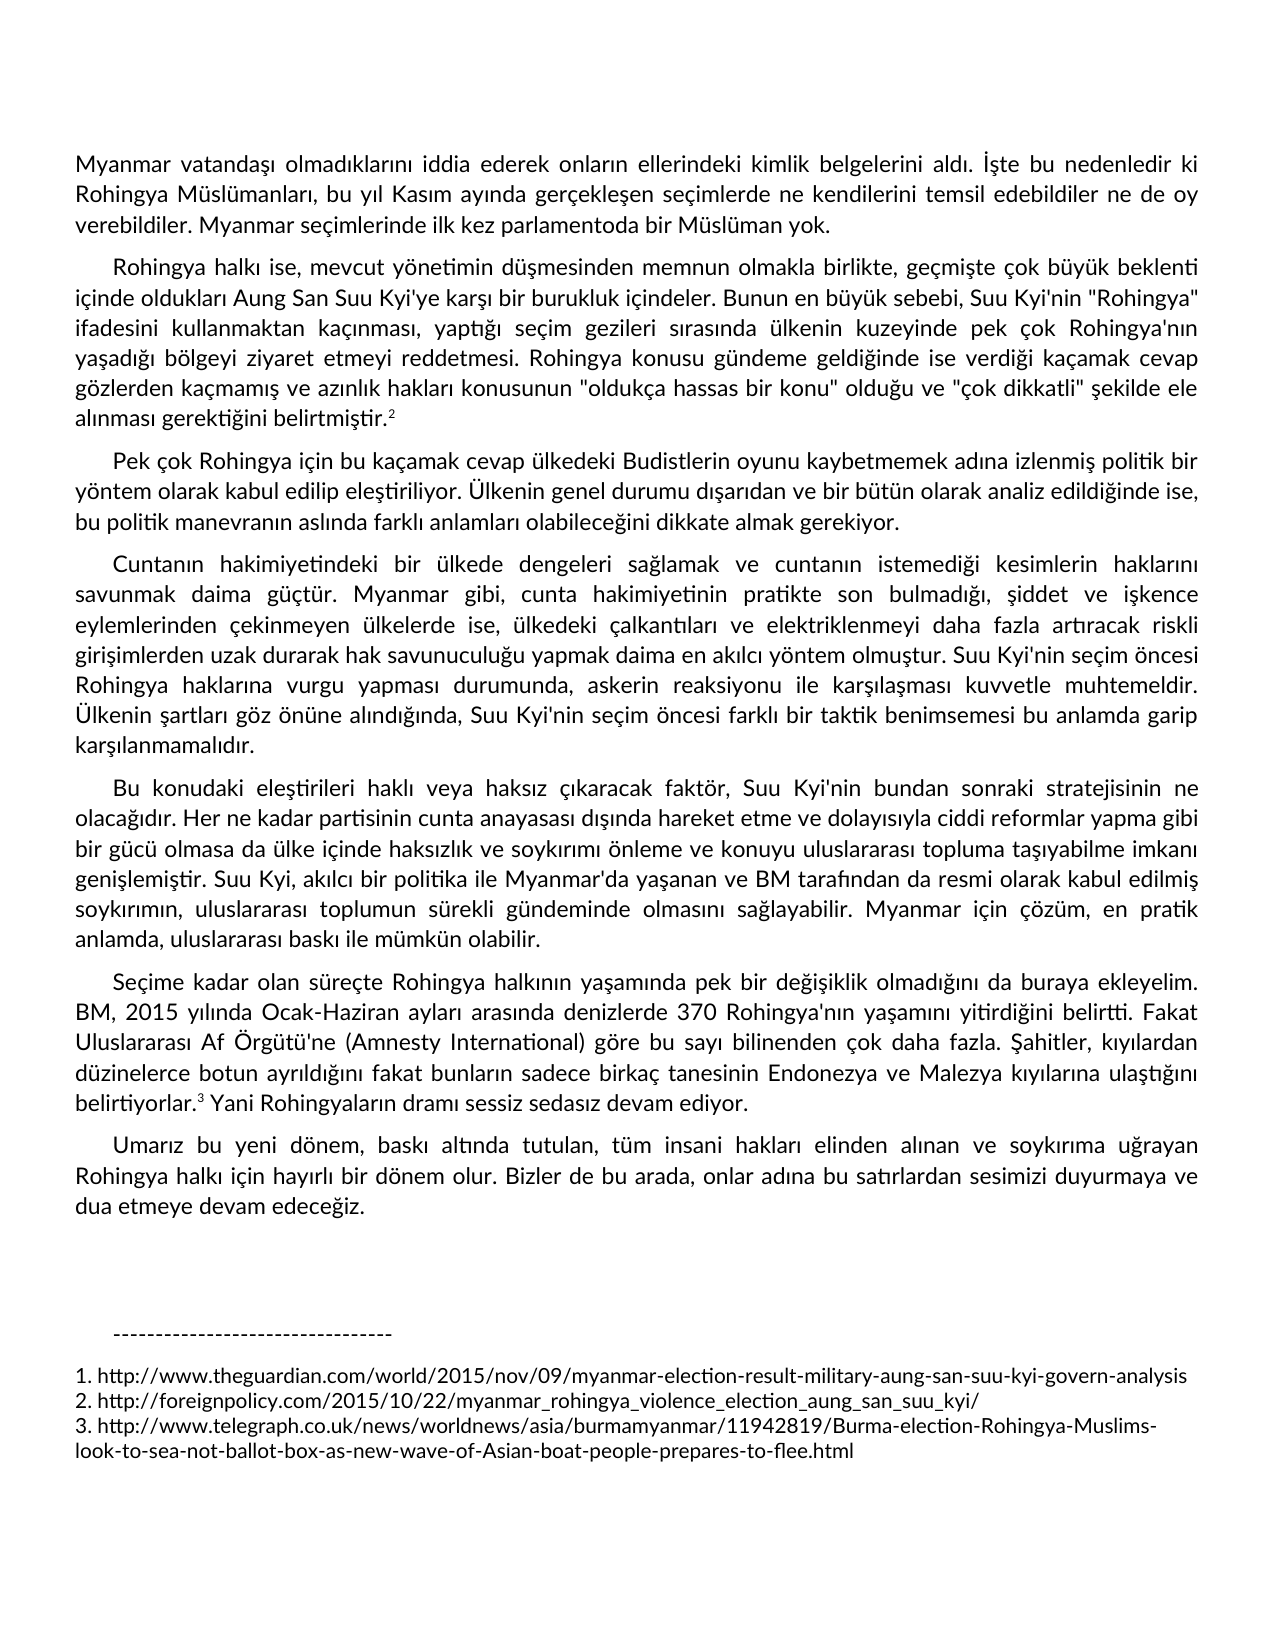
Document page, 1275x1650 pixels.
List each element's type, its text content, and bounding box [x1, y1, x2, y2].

text 3. http://www.telegraph.co.uk/news/worldnews/asia/burmamyanmar/11942819/Burma-election-Rohingya-Muslims-look-to-sea-not-ballot-box-as-new-wave-of-Asian-boat-people-prepares-to-flee.html [75, 1412, 1200, 1462]
text Bu konudaki eleştirileri haklı veya haksız çıkaracak faktör, Suu Kyi'nin bundan sonraki stratejisinin ne olacağıdır. Her ne kadar partisinin cunta anayasası dışında hareket etme ve dolayısıyla ciddi reformlar yapma gibi bir gücü olmasa da ülke içinde haksızlık ve soykırımı önleme ve konuyu uluslararası topluma taşıyabilme imkanı genişlemiştir. Suu Kyi, akılcı bir politika ile Myanmar'da yaşanan ve BM tarafından da resmi olarak kabul edilmiş soykırımın, uluslararası toplumun sürekli gündeminde olmasını sağlayabilir. Myanmar için çözüm, en pratik anlamda, uluslararası baskı ile mümkün olabilir. [75, 774, 1200, 952]
text 1. http://www.theguardian.com/world/2015/nov/09/myanmar-election-result-military-aung-san-suu-kyi-govern-analysis [75, 1362, 1200, 1387]
text Seçime kadar olan süreçte Rohingya halkının yaşamında pek bir değişiklik olmadığını da buraya ekleyelim. BM, 2015 yılında Ocak-Haziran ayları arasında denizlerde 370 Rohingya'nın yaşamını yitirdiğini belirtti. Fakat Uluslararası Af Örgütü'ne (Amnesty International) göre bu sayı bilinenden çok daha fazla. Şahitler, kıyılardan düzinelerce botun ayrıldığını fakat bunların sadece birkaç tanesinin Endonezya ve Malezya kıyılarına ulaştığını belirtiyorlar.3 Yani Rohingyaların dramı sessiz sedasız devam ediyor. [75, 968, 1200, 1116]
text Cuntanın hakimiyetindeki bir ülkede dengeleri sağlamak ve cuntanın istemediği kesimlerin haklarını savunmak daima güçtür. Myanmar gibi, cunta hakimiyetinin pratikte son bulmadığı, şiddet ve işkence eylemlerinden çekinmeyen ülkelerde ise, ülkedeki çalkantıları ve elektriklenmeyi daha fazla artıracak riskli girişimlerden uzak durarak hak savunuculuğu yapmak daima en akılcı yöntem olmuştur. Suu Kyi'nin seçim öncesi Rohingya haklarına vurgu yapması durumunda, askerin reaksiyonu ile karşılaşması kuvvetle muhtemeldir. Ülkenin şartları göz önüne alındığında, Suu Kyi'nin seçim öncesi farklı bir taktik benimsemesi bu anlamda garip karşılanmamalıdır. [75, 550, 1200, 759]
text Myanmar vatandaşı olmadıklarını iddia ederek onların ellerindeki kimlik belgelerini aldı. İşte bu nedenledir ki Rohingya Müslümanları, bu yıl Kasım ayında gerçekleşen seçimlerde ne kendilerini temsil edebildiler ne de oy verebildiler. Myanmar seçimlerinde ilk kez parlamentoda bir Müslüman yok. [75, 150, 1200, 238]
text 2. http://foreignpolicy.com/2015/10/22/myanmar_rohingya_violence_election_aung_san_suu_kyi/ [75, 1387, 1200, 1412]
text --------------------------------- [75, 1320, 1200, 1347]
text Pek çok Rohingya için bu kaçamak cevap ülkedeki Budistlerin oyunu kaybetmemek adına izlenmiş politik bir yöntem olarak kabul edilip eleştiriliyor. Ülkenin genel durumu dışarıdan ve bir bütün olarak analiz edildiğinde ise, bu politik manevranın aslında farklı anlamları olabileceğini dikkate almak gerekiyor. [75, 447, 1200, 535]
text Rohingya halkı ise, mevcut yönetimin düşmesinden memnun olmakla birlikte, geçmişte çok büyük beklenti içinde oldukları Aung San Suu Kyi'ye karşı bir burukluk içindeler. Bunun en büyük sebebi, Suu Kyi'nin "Rohingya" ifadesini kullanmaktan kaçınması, yaptığı seçim gezileri sırasında ülkenin kuzeyinde pek çok Rohingya'nın yaşadığı bölgeyi ziyaret etmeyi reddetmesi. Rohingya konusu gündeme geldiğinde ise verdiği kaçamak cevap gözlerden kaçmamış ve azınlık hakları konusunun "oldukça hassas bir konu" olduğu ve "çok dikkatli" şekilde ele alınması gerektiğini belirtmiştir.2 [75, 253, 1200, 432]
text Umarız bu yeni dönem, baskı altında tutulan, tüm insani hakları elinden alınan ve soykırıma uğrayan Rohingya halkı için hayırlı bir dönem olur. Bizler de bu arada, onlar adına bu satırlardan sesimizi duyurmaya ve dua etmeye devam edeceğiz. [75, 1131, 1200, 1219]
